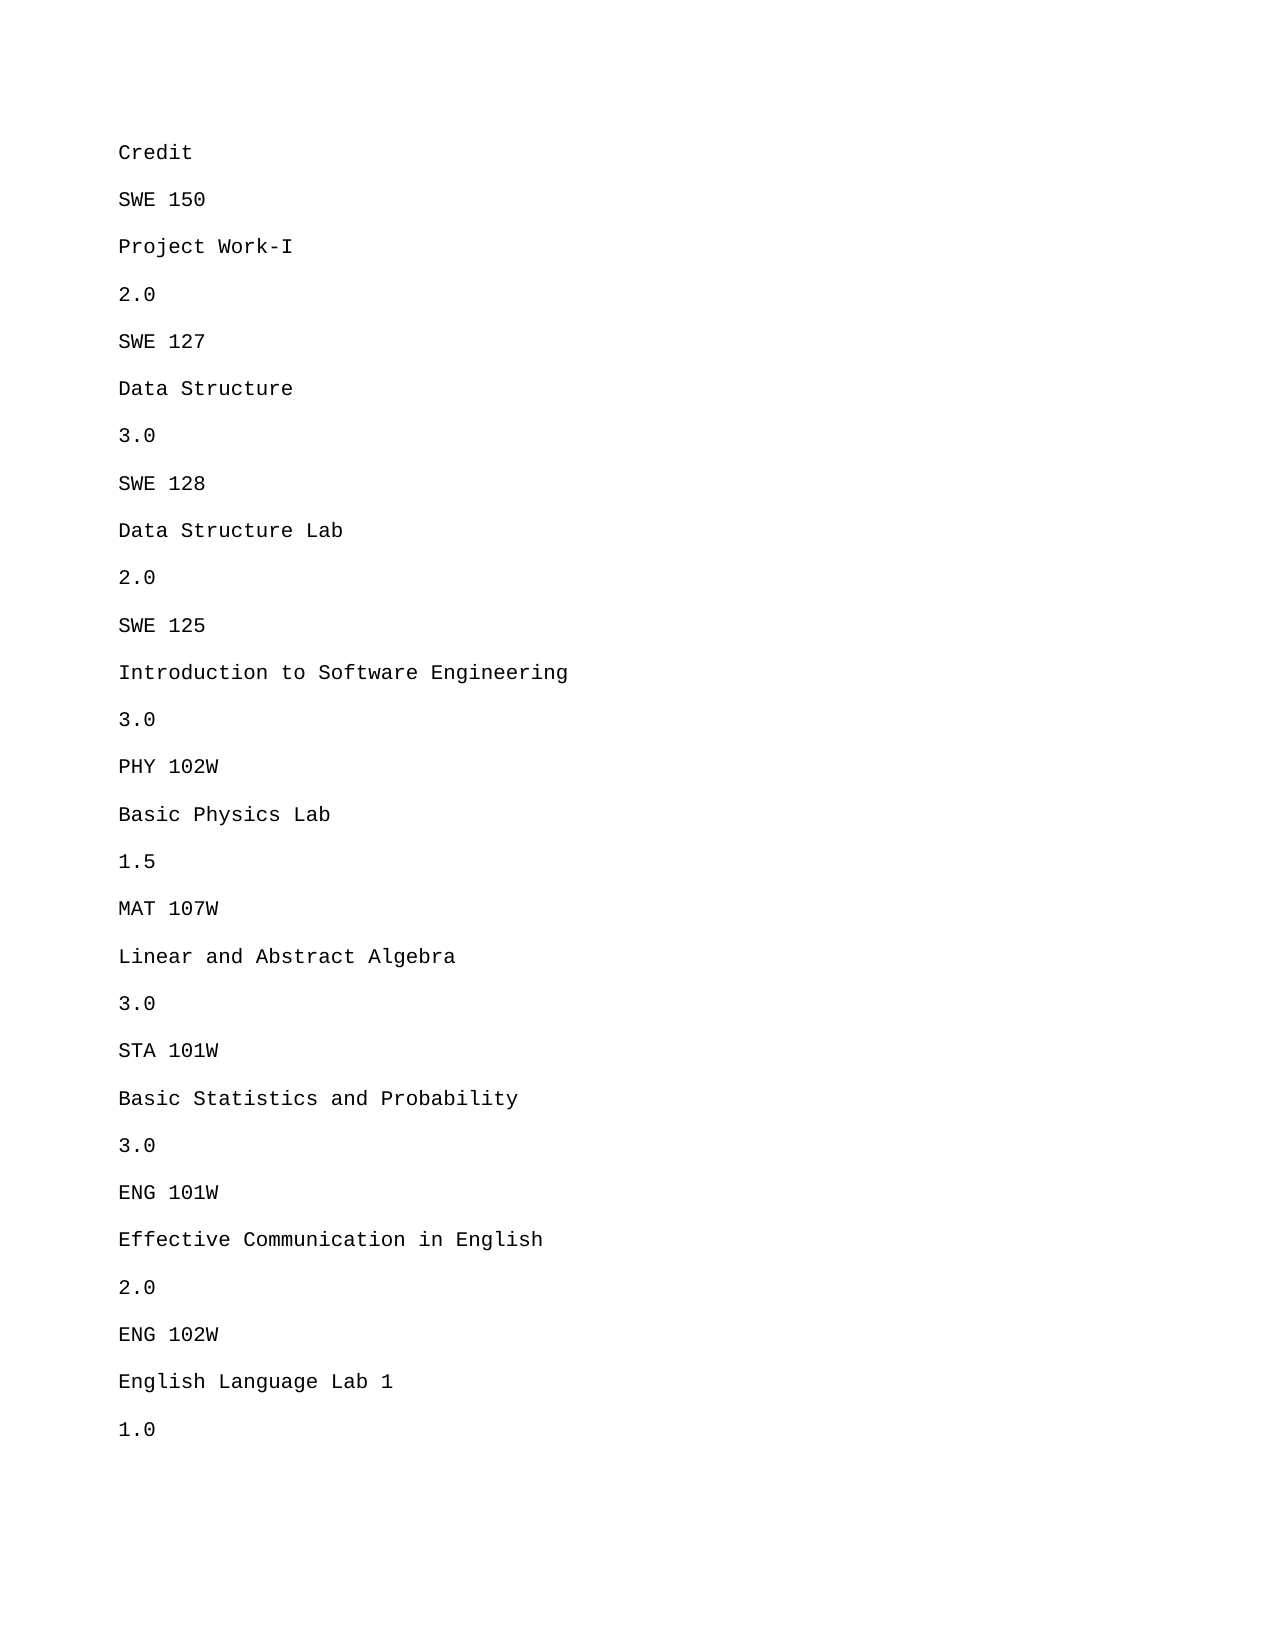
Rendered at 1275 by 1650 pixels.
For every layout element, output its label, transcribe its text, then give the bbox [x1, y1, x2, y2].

text Linear and Abstract Algebra [118, 946, 1157, 969]
text 3.0 [118, 426, 1157, 449]
text SWE 150 [118, 189, 1157, 213]
text Introduction to Software Engineering [118, 662, 1157, 686]
text MAT 107W [118, 898, 1157, 922]
text PHY 102W [118, 757, 1157, 780]
text Effective Communication in English [118, 1229, 1157, 1253]
text 1.5 [118, 851, 1157, 875]
text 2.0 [118, 1277, 1157, 1300]
text Data Structure [118, 378, 1157, 402]
text STA 101W [118, 1040, 1157, 1064]
text Credit [118, 142, 1157, 165]
text ENG 102W [118, 1324, 1157, 1348]
text Project Work-I [118, 236, 1157, 260]
text Data Structure Lab [118, 520, 1157, 544]
text SWE 128 [118, 473, 1157, 496]
text SWE 125 [118, 615, 1157, 638]
text English Language Lab 1 [118, 1371, 1157, 1395]
text Basic Physics Lab [118, 804, 1157, 827]
text 3.0 [118, 993, 1157, 1017]
text ENG 101W [118, 1182, 1157, 1206]
text SWE 127 [118, 331, 1157, 354]
text Basic Statistics and Probability [118, 1088, 1157, 1111]
text 2.0 [118, 567, 1157, 591]
text 1.0 [118, 1419, 1157, 1442]
text 2.0 [118, 284, 1157, 307]
text 3.0 [118, 1135, 1157, 1158]
text 3.0 [118, 709, 1157, 733]
